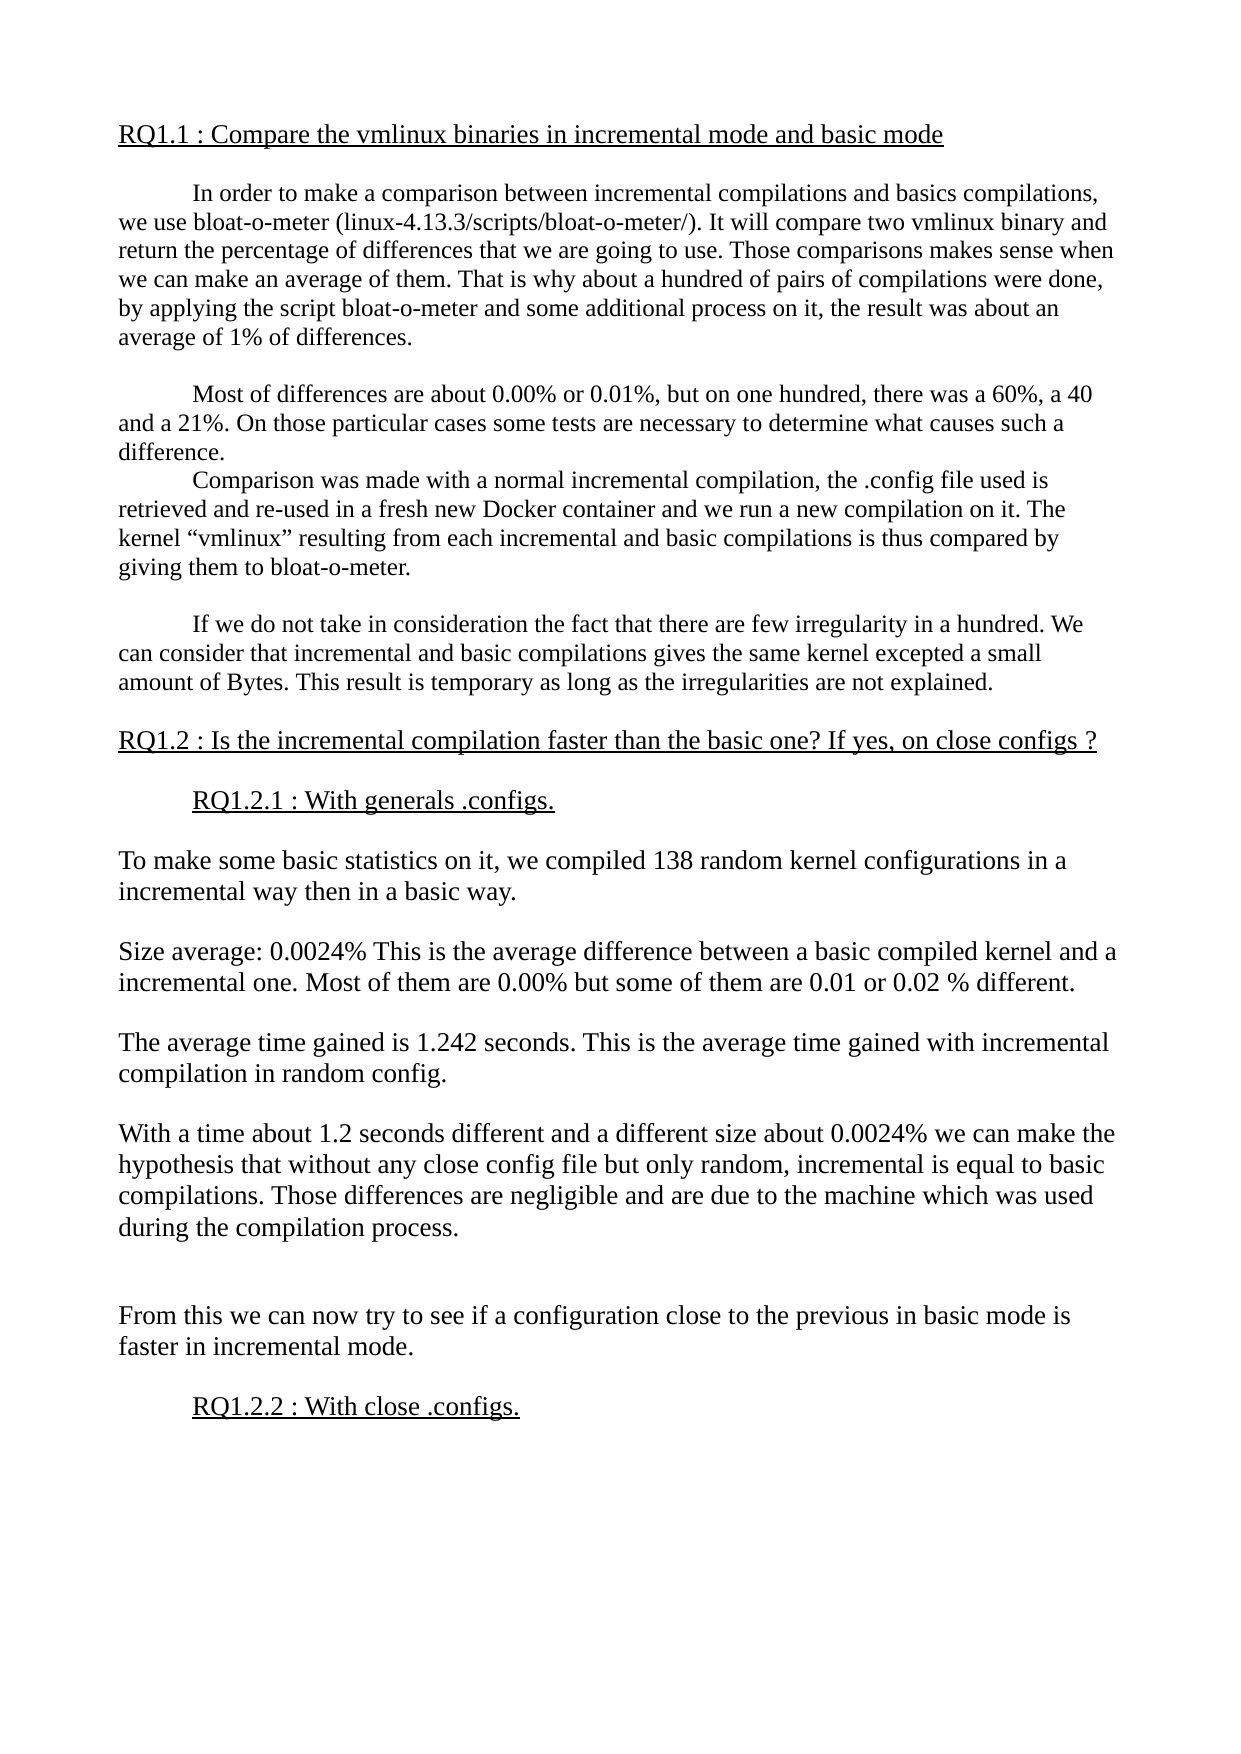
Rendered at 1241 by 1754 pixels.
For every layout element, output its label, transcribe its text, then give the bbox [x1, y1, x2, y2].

text From this we can now try to see if a configuration close to the previous in basic mode is faster in incremental mode. [118, 1299, 1122, 1362]
text RQ1.2.1 : With generals .configs. [118, 784, 1122, 815]
text To make some basic statistics on it, we compiled 138 random kernel configurations in a incremental way then in a basic way. [118, 844, 1122, 906]
text Size average: 0.0024% This is the average difference between a basic compiled kernel and a incremental one. Most of them are 0.00% but some of them are 0.01 or 0.02 % different. [118, 935, 1122, 997]
text If we do not take in consideration the fact that there are few irregularity in a hundred. We can consider that incremental and basic compilations gives the same kernel excepted a small amount of Bytes. This result is temporary as long as the irregularities are not explained. [118, 609, 1122, 696]
text The average time gained is 1.242 seconds. This is the average time gained with incremental compilation in random config. [118, 1026, 1122, 1088]
text RQ1.1 : Compare the vmlinux binaries in incremental mode and basic mode [118, 118, 1122, 149]
text RQ1.2.2 : With close .configs. [118, 1390, 1122, 1421]
text Comparison was made with a normal incremental compilation, the .config file used is retrieved and re-used in a fresh new Docker container and we run a new compilation on it. The kernel “vmlinux” resulting from each incremental and basic compilations is thus compared by giving them to bloat-o-meter. [118, 466, 1122, 581]
text In order to make a comparison between incremental compilations and basics compilations, we use bloat-o-meter (linux-4.13.3/scripts/bloat-o-meter/). It will compare two vmlinux binary and return the percentage of differences that we are going to use. Those comparisons makes sense when we can make an average of them. That is why about a hundred of pairs of compilations were done, by applying the script bloat-o-meter and some additional process on it, the result was about an average of 1% of differences. [118, 178, 1122, 351]
text With a time about 1.2 seconds different and a different size about 0.0024% we can make the hypothesis that without any close config file but only random, incremental is equal to basic compilations. Those differences are negligible and are due to the machine which was used during the compilation process. [118, 1117, 1122, 1242]
text Most of differences are about 0.00% or 0.01%, but on one hundred, there was a 60%, a 40 and a 21%. On those particular cases some tests are necessary to determine what causes such a difference. [118, 379, 1122, 466]
text RQ1.2 : Is the incremental compilation faster than the basic one? If yes, on close configs ? [118, 724, 1122, 755]
